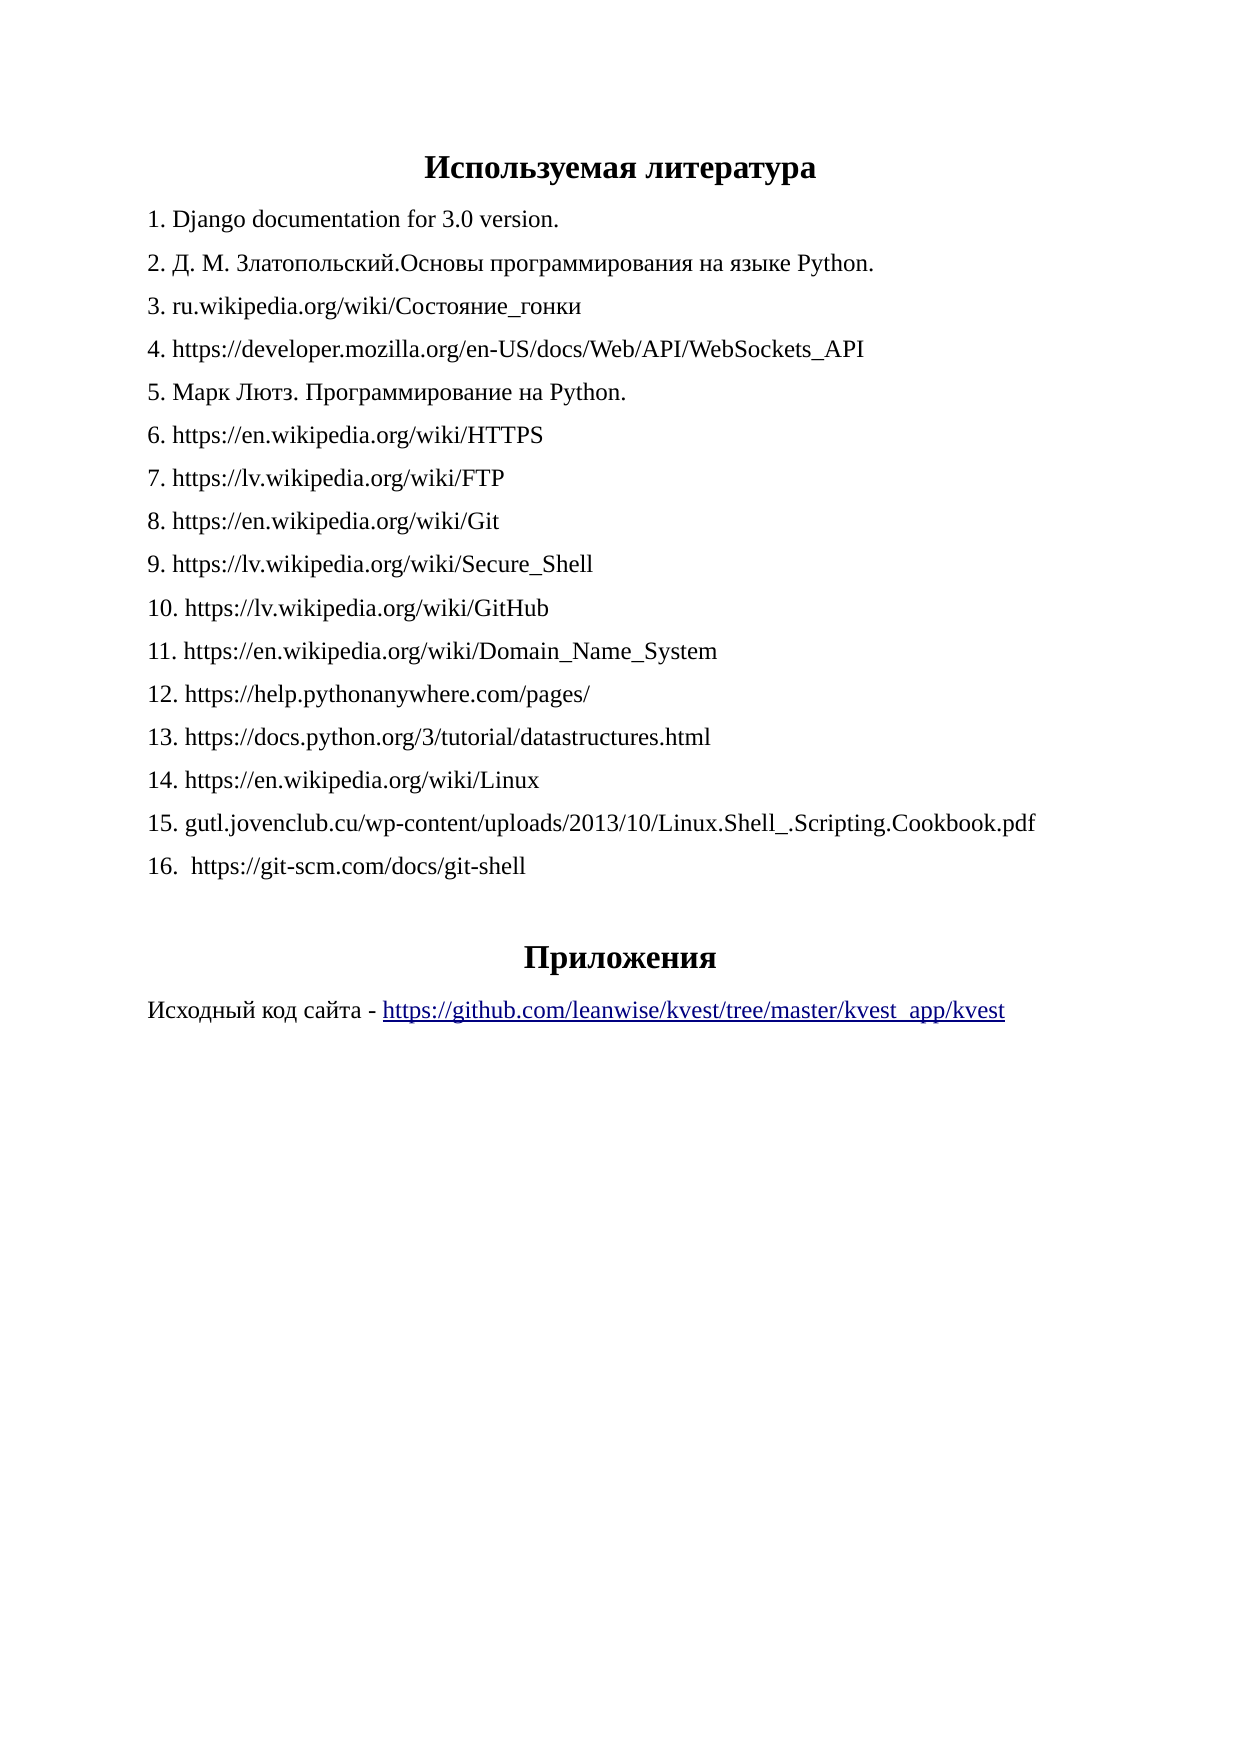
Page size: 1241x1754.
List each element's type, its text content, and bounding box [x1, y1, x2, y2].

text 2. Д. М. Златопольский.Основы программирования на языке Python. [147, 248, 1093, 276]
text 16. https://git-scm.com/docs/git-shell [147, 851, 1093, 880]
text 11. https://en.wikipedia.org/wiki/Domain_Name_System [147, 636, 1093, 664]
text 8. https://en.wikipedia.org/wiki/Git [147, 506, 1093, 535]
text Приложения [147, 938, 1093, 976]
text 10. https://lv.wikipedia.org/wiki/GitHub [147, 593, 1093, 621]
text 9. https://lv.wikipedia.org/wiki/Secure_Shell [147, 549, 1093, 578]
text 15. gutl.jovenclub.cu/wp-content/uploads/2013/10/Linux.Shell_.Scripting.Cookbook.pdf [147, 808, 1093, 837]
text 1. Django documentation for 3.0 version. [147, 204, 1093, 233]
text 4. https://developer.mozilla.org/en-US/docs/Web/API/WebSockets_API [147, 334, 1093, 363]
text 14. https://en.wikipedia.org/wiki/Linux [147, 765, 1093, 794]
text Исходный код сайта - https://github.com/leanwise/kvest/tree/master/kvest_app/kvest [147, 995, 1093, 1024]
text Используемая литература [147, 147, 1093, 185]
text 5. Марк Лютз. Программирование на Python. [147, 377, 1093, 406]
text 13. https://docs.python.org/3/tutorial/datastructures.html [147, 722, 1093, 751]
text 12. https://help.pythonanywhere.com/pages/ [147, 679, 1093, 708]
text 7. https://lv.wikipedia.org/wiki/FTP [147, 463, 1093, 492]
text 6. https://en.wikipedia.org/wiki/HTTPS [147, 420, 1093, 449]
text 3. ru.wikipedia.org/wiki/Состояние_гонки [147, 291, 1093, 319]
